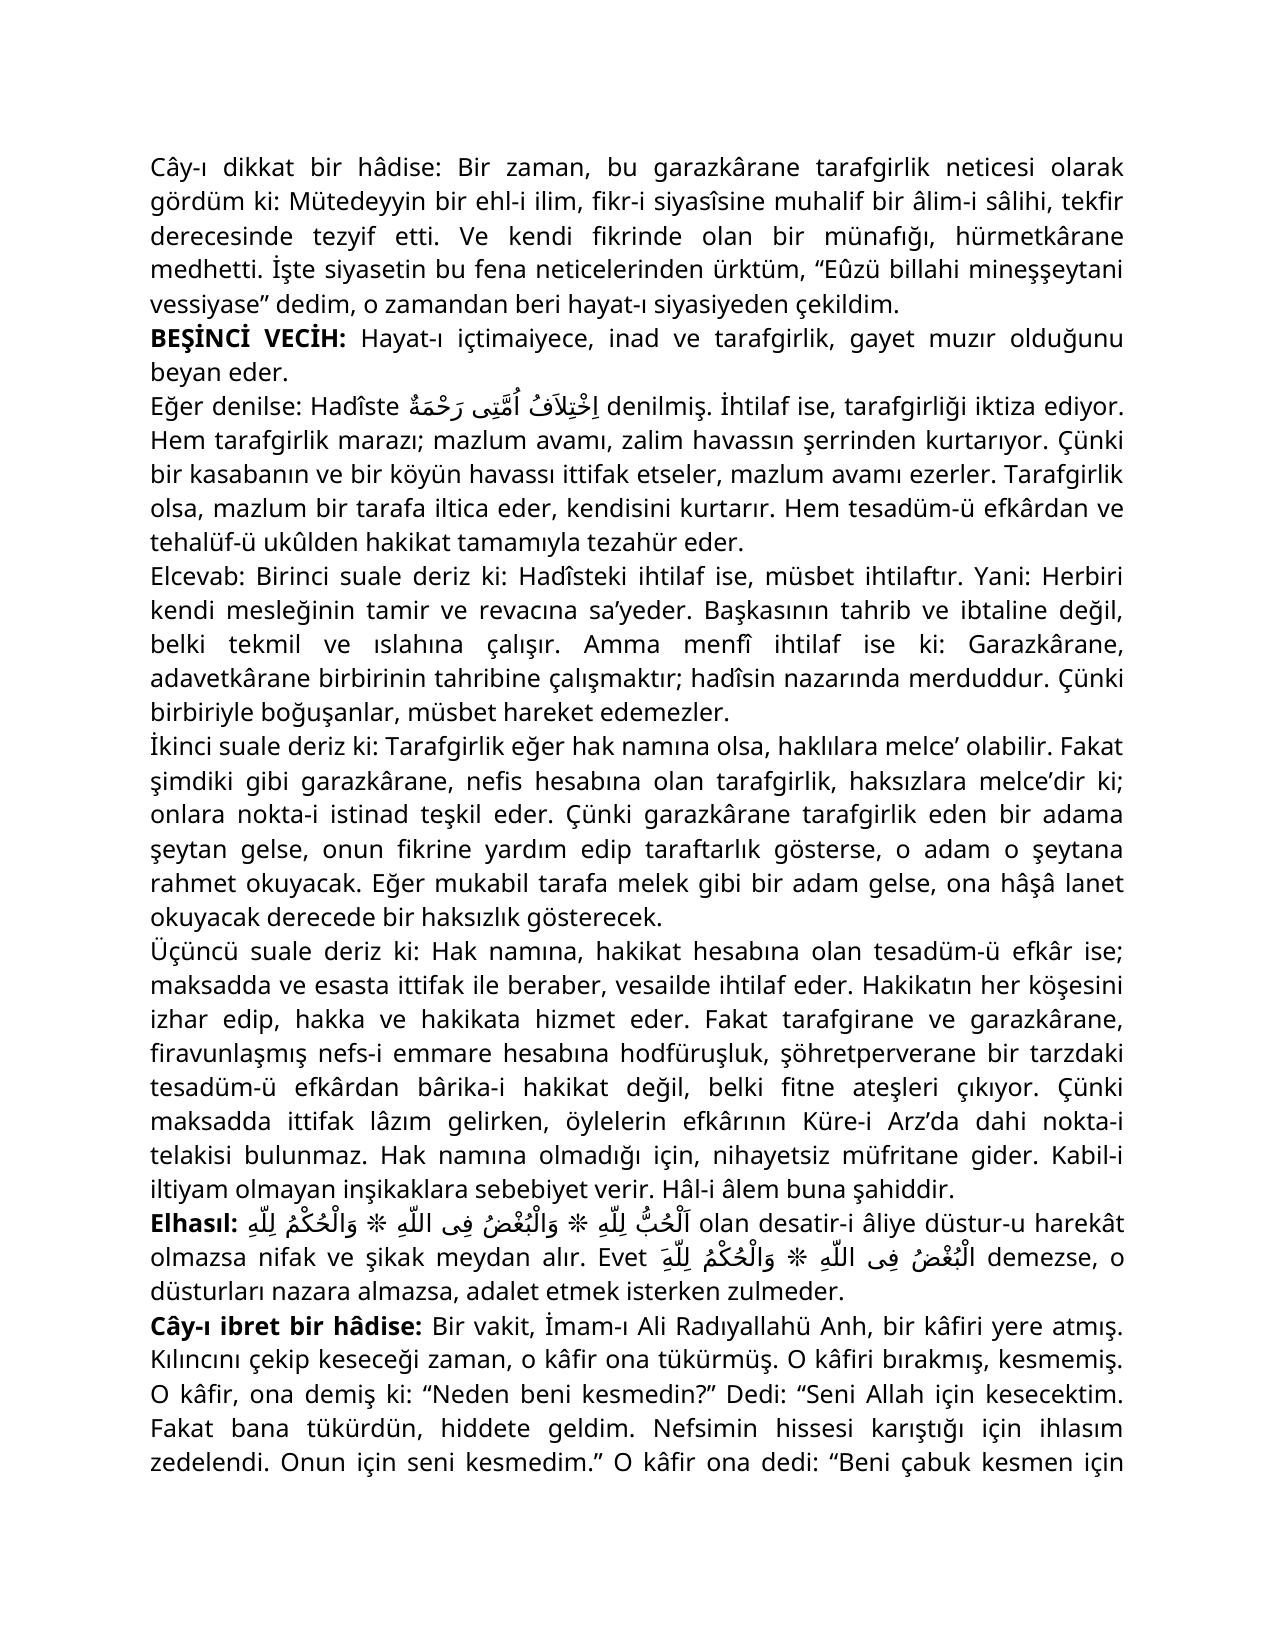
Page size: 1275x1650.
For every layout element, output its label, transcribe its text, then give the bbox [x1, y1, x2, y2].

text Üçüncü suale deriz ki: Hak namına, hakikat hesabına olan tesadüm-ü efkâr ise; maksadda ve esasta ittifak ile beraber, vesailde ihtilaf eder. Hakikatın her köşesini izhar edip, hakka ve hakikata hizmet eder. Fakat tarafgirane ve garazkârane, firavunlaşmış nefs-i emmare hesabına hodfüruşluk, şöhretperverane bir tarzdaki tesadüm-ü efkârdan bârika-i hakikat değil, belki fitne ateşleri çıkıyor. Çünki maksadda ittifak lâzım gelirken, öylelerin efkârının Küre-i Arz’da dahi nokta-i telakisi bulunmaz. Hak namına olmadığı için, nihayetsiz müfritane gider. Kabil-i iltiyam olmayan inşikaklara sebebiyet verir. Hâl-i âlem buna şahiddir. [150, 933, 1125, 1206]
text Cây-ı dikkat bir hâdise: Bir zaman, bu garazkârane tarafgirlik neticesi olarak gördüm ki: Mütedeyyin bir ehl-i ilim, fikr-i siyasîsine muhalif bir âlim-i sâlihi, tekfir derecesinde tezyif etti. Ve kendi fikrinde olan bir münafığı, hürmetkârane medhetti. İşte siyasetin bu fena neticelerinden ürktüm, “Eûzü billahi mineşşeytani vessiyase” dedim, o zamandan beri hayat-ı siyasiyeden çekildim. [150, 150, 1125, 320]
text Elhasıl: اَلْحُبُّ لِلّهِ ❊ وَالْبُغْضُ فِى اللّهِ ❊ وَالْحُكْمُ لِلّهِ olan desatir-i âliye düstur-u harekât olmazsa nifak ve şikak meydan alır. Evet َالْبُغْضُ فِى اللّهِ ❊ وَالْحُكْمُ لِلّهِ demezse, o düsturları nazara almazsa, adalet etmek isterken zulmeder. [150, 1206, 1125, 1308]
text Eğer denilse: Hadîste اِخْتِلاَفُ اُمَّتِى رَحْمَةٌ denilmiş. İhtilaf ise, tarafgirliği iktiza ediyor. Hem tarafgirlik marazı; mazlum avamı, zalim havassın şerrinden kurtarıyor. Çünki bir kasabanın ve bir köyün havassı ittifak etseler, mazlum avamı ezerler. Tarafgirlik olsa, mazlum bir tarafa iltica eder, kendisini kurtarır. Hem tesadüm-ü efkârdan ve tehalüf-ü ukûlden hakikat tamamıyla tezahür eder. [150, 388, 1125, 559]
text Cây-ı ibret bir hâdise: Bir vakit, İmam-ı Ali Radıyallahü Anh, bir kâfiri yere atmış. Kılıncını çekip keseceği zaman, o kâfir ona tükürmüş. O kâfiri bırakmış, kesmemiş. O kâfir, ona demiş ki: “Neden beni kesmedin?” Dedi: “Seni Allah için kesecektim. Fakat bana tükürdün, hiddete geldim. Nefsimin hissesi karıştığı için ihlasım zedelendi. Onun için seni kesmedim.” O kâfir ona dedi: “Beni çabuk kesmen için [150, 1308, 1125, 1478]
text BEŞİNCİ VECİH: Hayat-ı içtimaiyece, inad ve tarafgirlik, gayet muzır olduğunu beyan eder. [150, 320, 1125, 388]
text İkinci suale deriz ki: Tarafgirlik eğer hak namına olsa, haklılara melce’ olabilir. Fakat şimdiki gibi garazkârane, nefis hesabına olan tarafgirlik, haksızlara melce’dir ki; onlara nokta-i istinad teşkil eder. Çünki garazkârane tarafgirlik eden bir adama şeytan gelse, onun fikrine yardım edip taraftarlık gösterse, o adam o şeytana rahmet okuyacak. Eğer mukabil tarafa melek gibi bir adam gelse, ona hâşâ lanet okuyacak derecede bir haksızlık gösterecek. [150, 729, 1125, 933]
text Elcevab: Birinci suale deriz ki: Hadîsteki ihtilaf ise, müsbet ihtilaftır. Yani: Herbiri kendi mesleğinin tamir ve revacına sa’yeder. Başkasının tahrib ve ibtaline değil, belki tekmil ve ıslahına çalışır. Amma menfî ihtilaf ise ki: Garazkârane, adavetkârane birbirinin tahribine çalışmaktır; hadîsin nazarında merduddur. Çünki birbiriyle boğuşanlar, müsbet hareket edemezler. [150, 559, 1125, 729]
